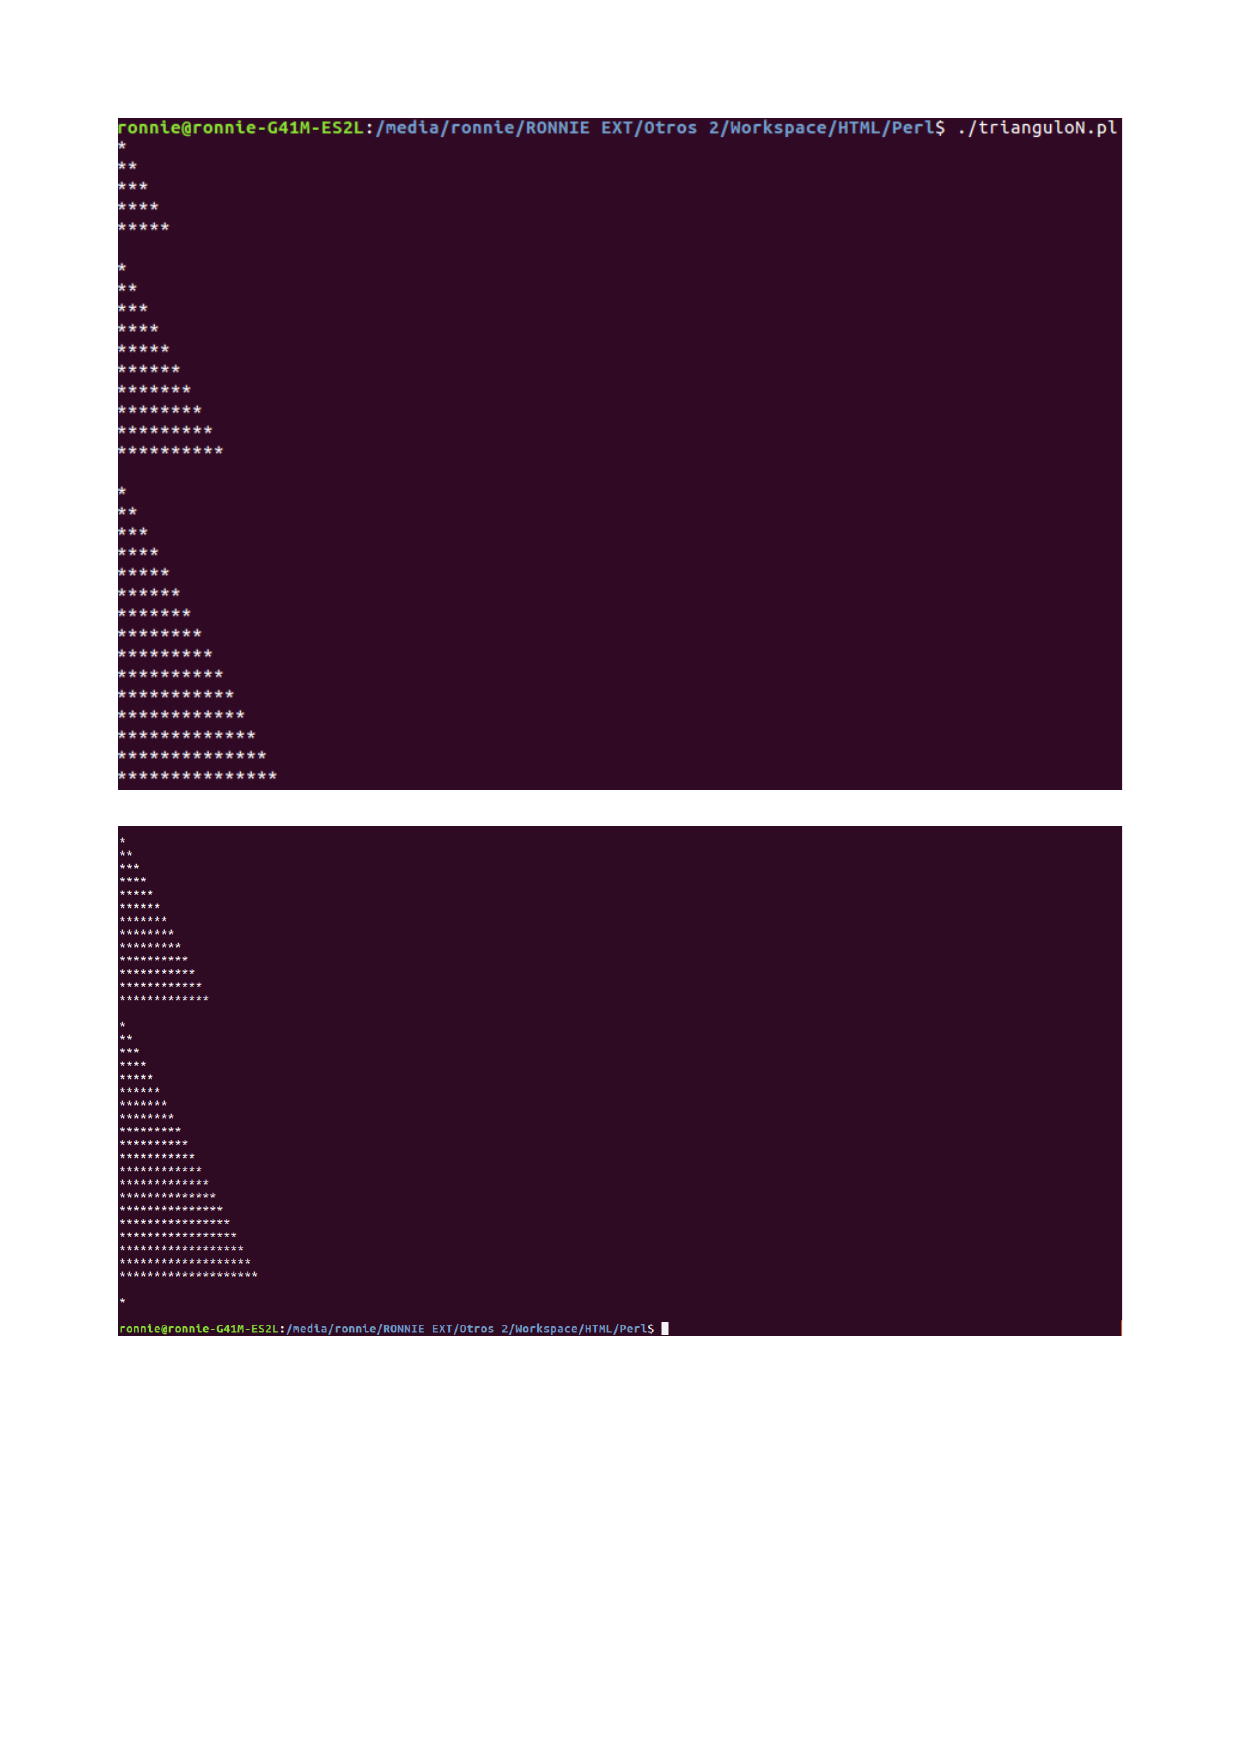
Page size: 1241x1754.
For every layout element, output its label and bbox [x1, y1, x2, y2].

picture [118, 118, 1123, 790]
picture [118, 826, 1123, 1336]
